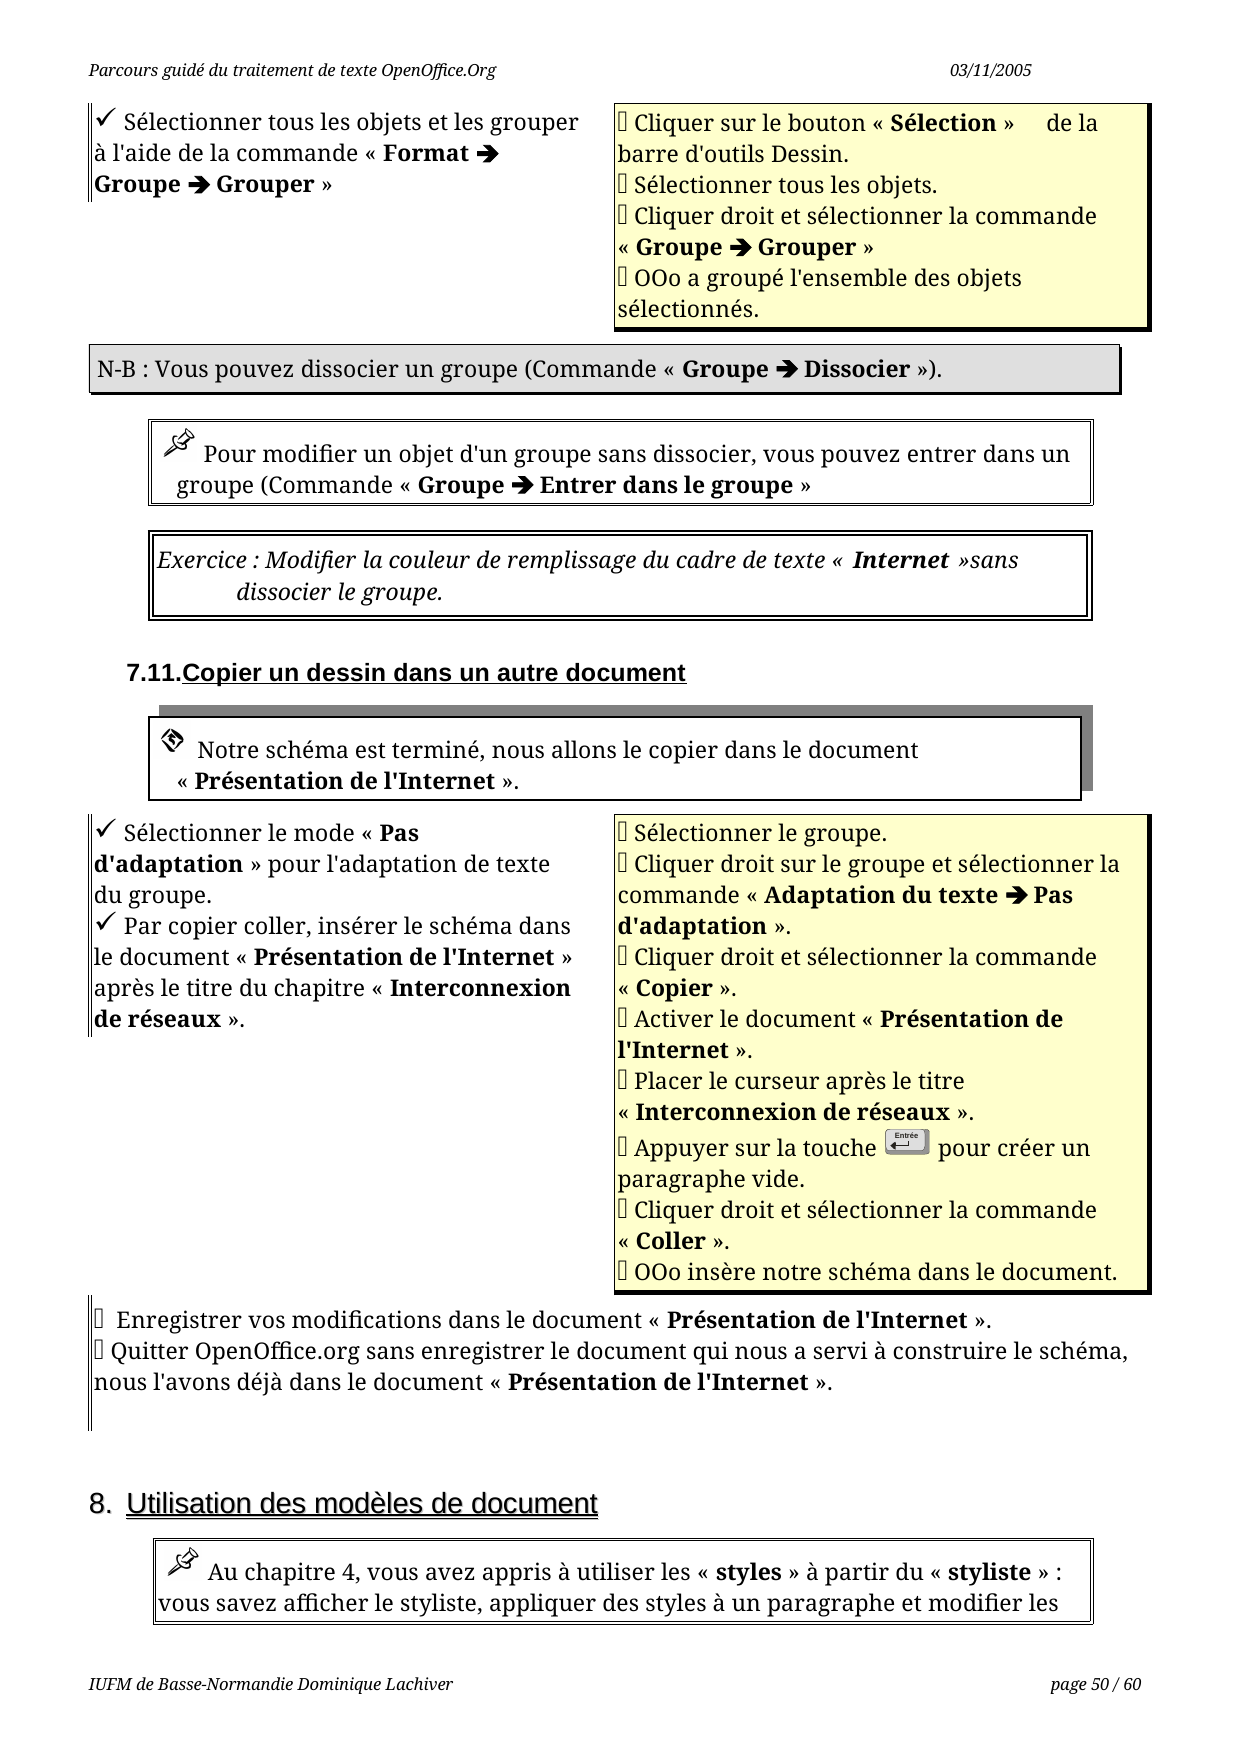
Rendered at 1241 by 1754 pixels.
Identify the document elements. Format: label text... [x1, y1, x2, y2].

table_header [587, 814, 614, 1295]
table_header  Sélectionner tous les objets et les grouper à l'aide de la commande « Format  Groupe  Grouper » [89, 103, 587, 332]
text Notre schéma est terminé, nous allons le copier dans le document « Présentation de l'Internet ». [150, 718, 1080, 799]
text  Quitter OpenOffice.org sans enregistrer le document qui nous a servi à construire le schéma, nous l'avons déjà dans le document « Présentation de l'Internet ». [92, 1334, 1152, 1397]
table_header  Sélectionner le mode « Pas d'adaptation » pour l'adaptation de texte du groupe.  Par copier coller, insérer le schéma dans le document « Présentation de l'Internet » après le titre du chapitre « Interconnexion de réseaux ». [89, 814, 587, 1295]
text  Enregistrer vos modifications dans le document « Présentation de l'Internet ». [92, 1295, 1152, 1334]
text Au chapitre 4, vous avez appris à utiliser les « styles » à partir du « styliste » : vous savez afficher le styliste, appliquer des styles à un paragraphe et modifier les [156, 1541, 1090, 1621]
picture [163, 1543, 202, 1581]
table_header [587, 103, 614, 332]
text Exercice : Modifier la couleur de remplissage du cadre de texte « Internet »sans dissocier le groupe. [150, 532, 1091, 619]
picture [159, 424, 198, 462]
subtitle Utilisation des modèles de document [88, 1487, 1152, 1519]
text N-B : Vous pouvez dissocier un groupe (Commande « Groupe  Dissocier »). [90, 345, 1119, 392]
subtitle Copier un dessin dans un autre document [126, 658, 1152, 686]
picture [153, 720, 191, 759]
